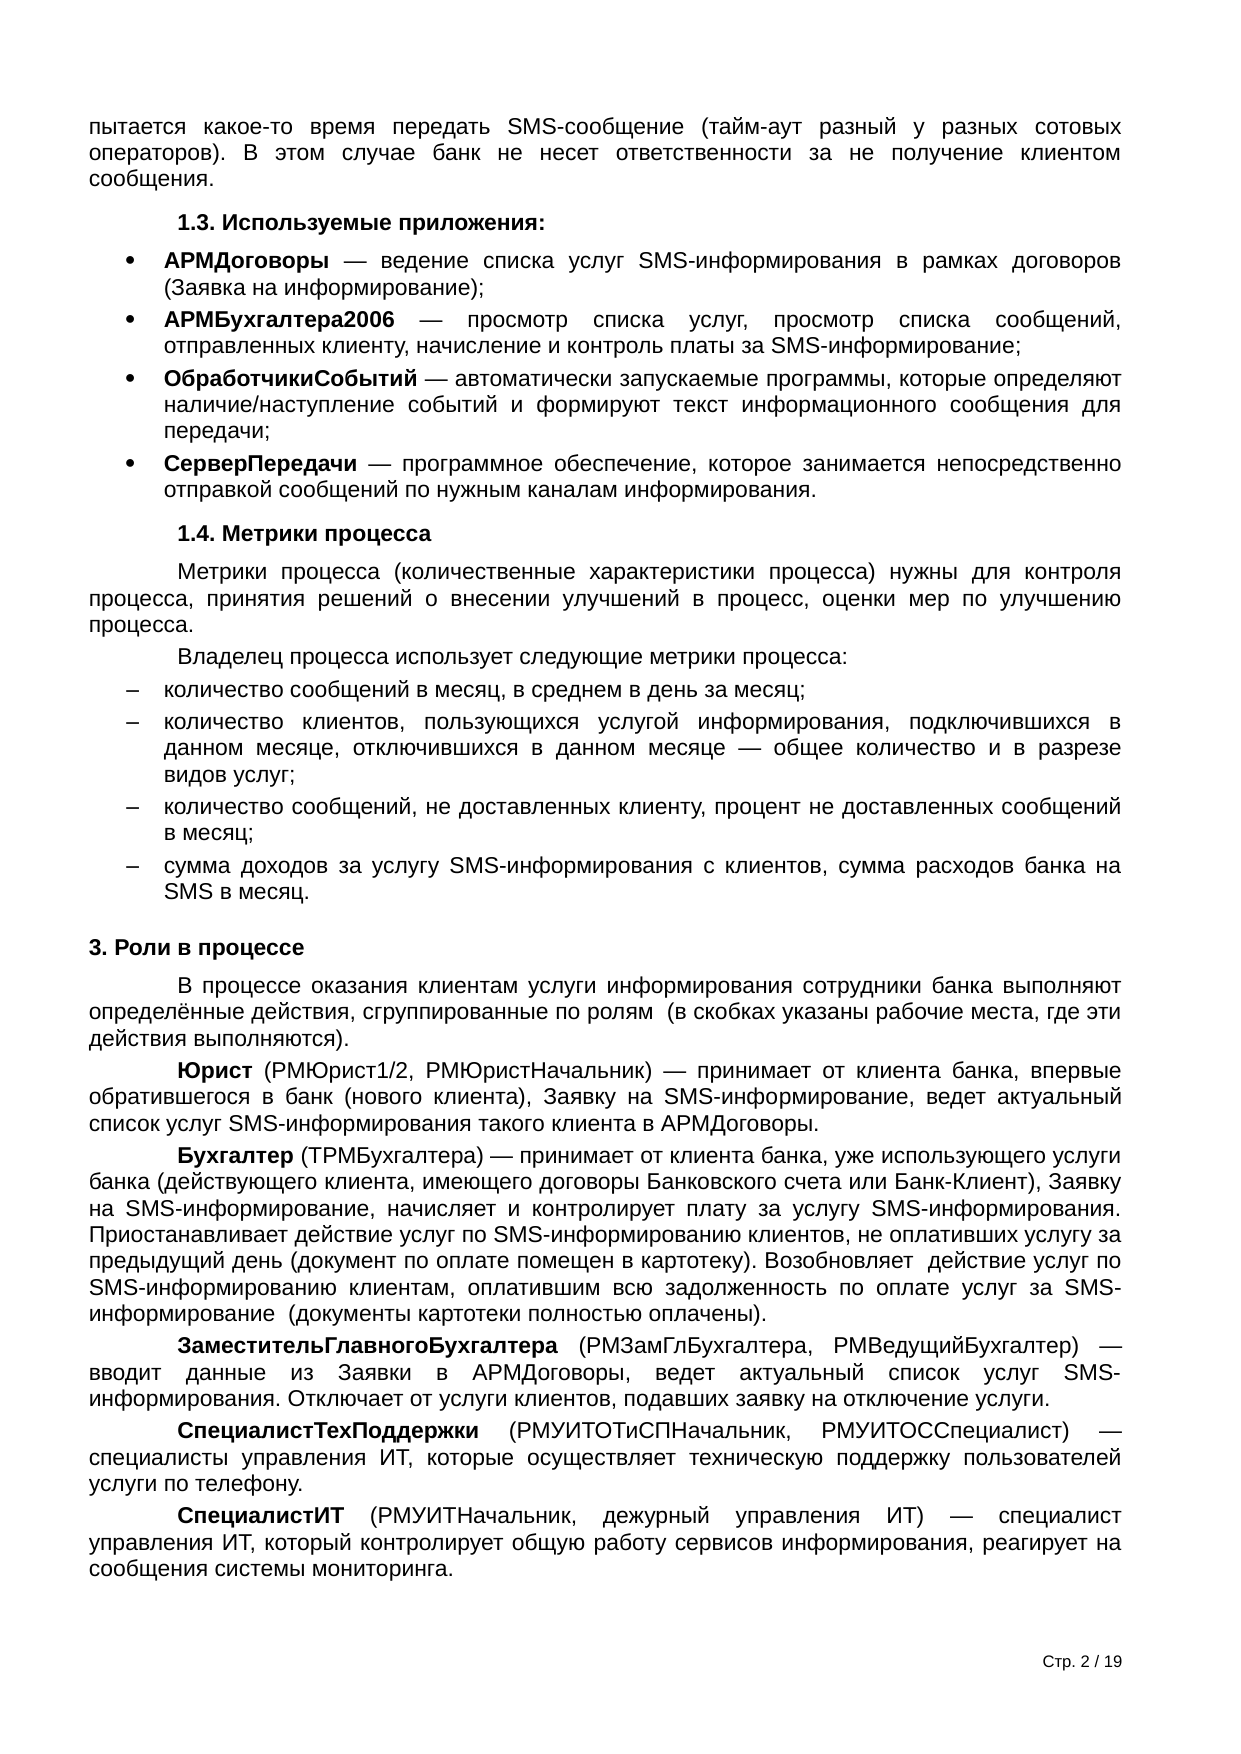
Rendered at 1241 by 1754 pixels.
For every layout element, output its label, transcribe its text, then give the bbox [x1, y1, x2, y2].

text Юрист (РМЮрист1/2, РМЮристНачальник) — принимает от клиента банка, впервые обратившегося в банк (нового клиента), Заявку на SMS-информирование, ведет актуальный список услуг SMS-информирования такого клиента в АРМДоговоры. [88, 1057, 1122, 1136]
text Бухгалтер (ТРМБухгалтера) — принимает от клиента банка, уже использующего услуги банка (действующего клиента, имеющего договоры Банковского счета или Банк-Клиент), Заявку на SMS-информирование, начисляет и контролирует плату за услугу SMS-информирования. Приостанавливает действие услуг по SMS-информированию клиентов, не оплативших услугу за предыдущий день (документ по оплате помещен в картотеку). Возобновляет действие услуг по SMS-информированию клиентам, оплатившим всю задолженность по оплате услуг за SMS-информирование (документы картотеки полностью оплачены). [88, 1142, 1122, 1326]
list СерверПередачи — программное обеспечение, которое занимается непосредственно отправкой сообщений по нужным каналам информирования. [126, 450, 1122, 502]
subtitle Используемые приложения: [88, 209, 1122, 236]
list АРМБухгалтера2006 — просмотр списка услуг, просмотр списка сообщений, отправленных клиенту, начисление и контроль платы за SMS-информирование; [126, 306, 1122, 359]
text ЗаместительГлавногоБухгалтера (РМЗамГлБухгалтера, РМВедущийБухгалтер) — вводит данные из Заявки в АРМДоговоры, ведет актуальный список услуг SMS-информирования. Отключает от услуги клиентов, подавших заявку на отключение услуги. [88, 1332, 1122, 1411]
list сумма доходов за услугу SMS-информирования с клиентов, сумма расходов банка на SMS в месяц. [126, 852, 1122, 904]
subtitle Метрики процесса [88, 520, 1122, 547]
list количество клиентов, пользующихся услугой информирования, подключившихся в данном месяце, отключившихся в данном месяце — общее количество и в разрезе видов услуг; [126, 708, 1122, 787]
list количество сообщений в месяц, в среднем в день за месяц; [126, 676, 1122, 702]
subtitle Роли в процессе [88, 934, 1122, 960]
text СпециалистТехПоддержки (РМУИТОТиСПНачальник, РМУИТОССпециалист) — специалисты управления ИТ, которые осуществляет техническую поддержку пользователей услуги по телефону. [88, 1417, 1122, 1496]
text СпециалистИТ (РМУИТНачальник, дежурный управления ИТ) — специалист управления ИТ, который контролирует общую работу сервисов информирования, реагирует на сообщения системы мониторинга. [88, 1502, 1122, 1581]
list ОбработчикиСобытий — автоматически запускаемые программы, которые определяют наличие/наступление событий и формируют текст информационного сообщения для передачи; [126, 365, 1122, 444]
list АРМДоговоры — ведение списка услуг SMS-информирования в рамках договоров (Заявка на информирование); [126, 247, 1122, 300]
text пытается какое-то время передать SMS-сообщение (тайм-аут разный у разных сотовых операторов). В этом случае банк не несет ответственности за не получение клиентом сообщения. [88, 113, 1122, 192]
list количество сообщений, не доставленных клиенту, процент не доставленных сообщений в месяц; [126, 793, 1122, 846]
text Владелец процесса использует следующие метрики процесса: [88, 643, 1122, 670]
text В процессе оказания клиентам услуги информирования сотрудники банка выполняют определённые действия, сгруппированные по ролям (в скобках указаны рабочие места, где эти действия выполняются). [88, 972, 1122, 1051]
text Метрики процесса (количественные характеристики процесса) нужны для контроля процесса, принятия решений о внесении улучшений в процесс, оценки мер по улучшению процесса. [88, 558, 1122, 637]
